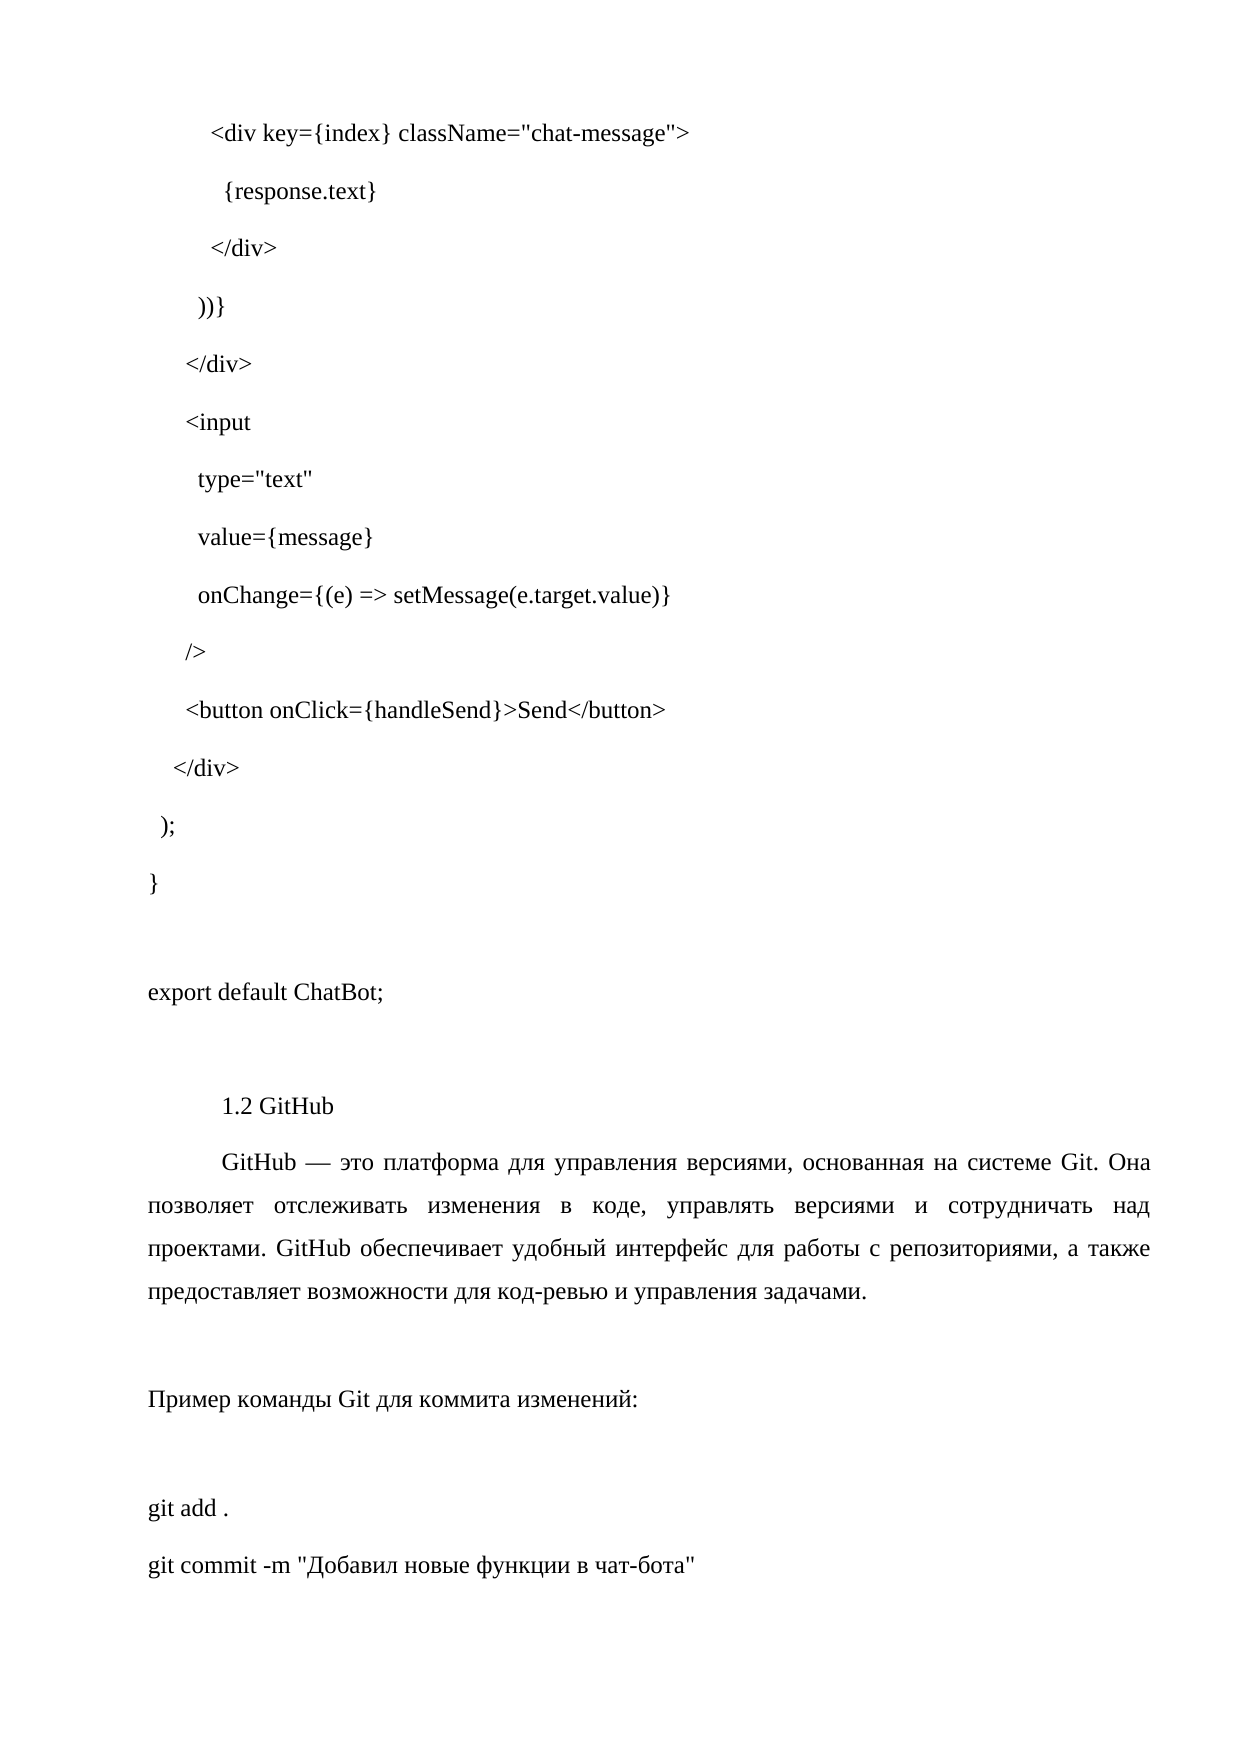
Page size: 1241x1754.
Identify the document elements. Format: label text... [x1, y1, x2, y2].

text <button onClick={handleSend}>Send</button> [148, 695, 1152, 724]
text <div key={index} className="chat-message"> [148, 118, 1152, 147]
text </div> [148, 349, 1152, 378]
text </div> [148, 753, 1152, 782]
text type="text" [148, 464, 1152, 493]
text {response.text} [148, 176, 1152, 204]
text } [148, 868, 1152, 897]
text /> [148, 637, 1152, 666]
text value={message} [148, 522, 1152, 551]
subtitle 1.2 GitHub [148, 1091, 1152, 1120]
text Пример команды Git для коммита изменений: [148, 1384, 1152, 1413]
text onChange={(e) => setMessage(e.target.value)} [148, 580, 1152, 608]
text <input [148, 407, 1152, 435]
text git add . [148, 1493, 1152, 1522]
text </div> [148, 233, 1152, 262]
text git commit -m "Добавил новые функции в чат-бота" [148, 1551, 1152, 1579]
text ); [148, 811, 1152, 839]
text GitHub — это платформа для управления версиями, основанная на системе Git. Она позволяет отслеживать изменения в коде, управлять версиями и сотрудничать над проектами. GitHub обеспечивает удобный интерфейс для работы с репозиториями, а также предоставляет возможности для код-ревью и управления задачами. [148, 1147, 1152, 1305]
text export default ChatBot; [148, 977, 1152, 1005]
text ))} [148, 291, 1152, 320]
